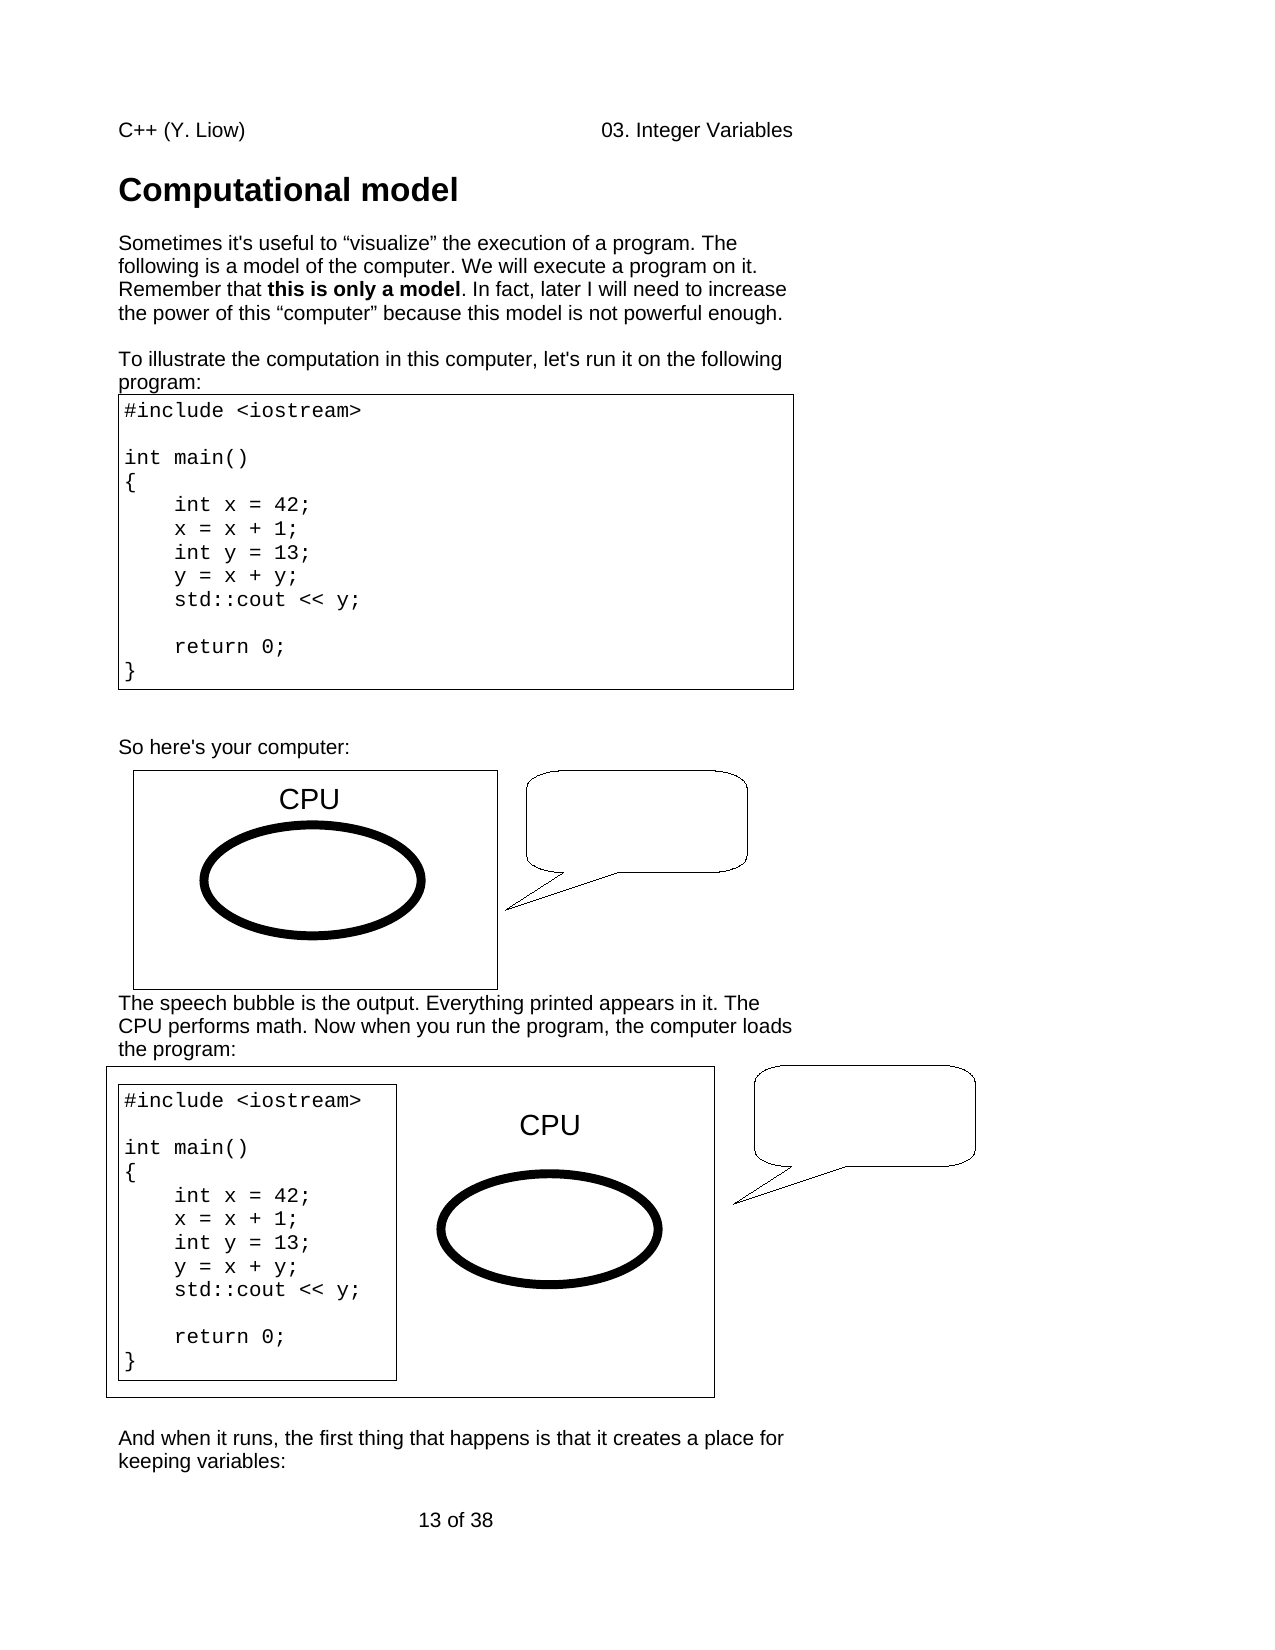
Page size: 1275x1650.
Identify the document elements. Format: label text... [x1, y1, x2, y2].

text Sometimes it's useful to “visualize” the execution of a program. The following is a model of the computer. We will execute a program on it. Remember that this is only a model. In fact, later I will need to increase the power of this “computer” because this model is not powerful enough. [118, 231, 793, 324]
text So here's your computer: [118, 736, 793, 759]
text To illustrate the computation in this computer, let's run it on the following program: [118, 347, 793, 394]
table_header #include <iostream> int main() { int x = 42; x = x + 1; int y = 13; y = x + y; std::cout << y; return 0; } [119, 1085, 396, 1379]
text The speech bubble is the output. Everything printed appears in it. The CPU performs math. Now when you run the program, the computer loads the program: [118, 991, 793, 1061]
table_header #include <iostream> int main() { int x = 42; x = x + 1; int y = 13; y = x + y; std::cout << y; return 0; } [119, 395, 793, 689]
text And when it runs, the first thing that happens is that it creates a place for keeping variables: [118, 1426, 793, 1473]
text Computational model [118, 171, 793, 208]
